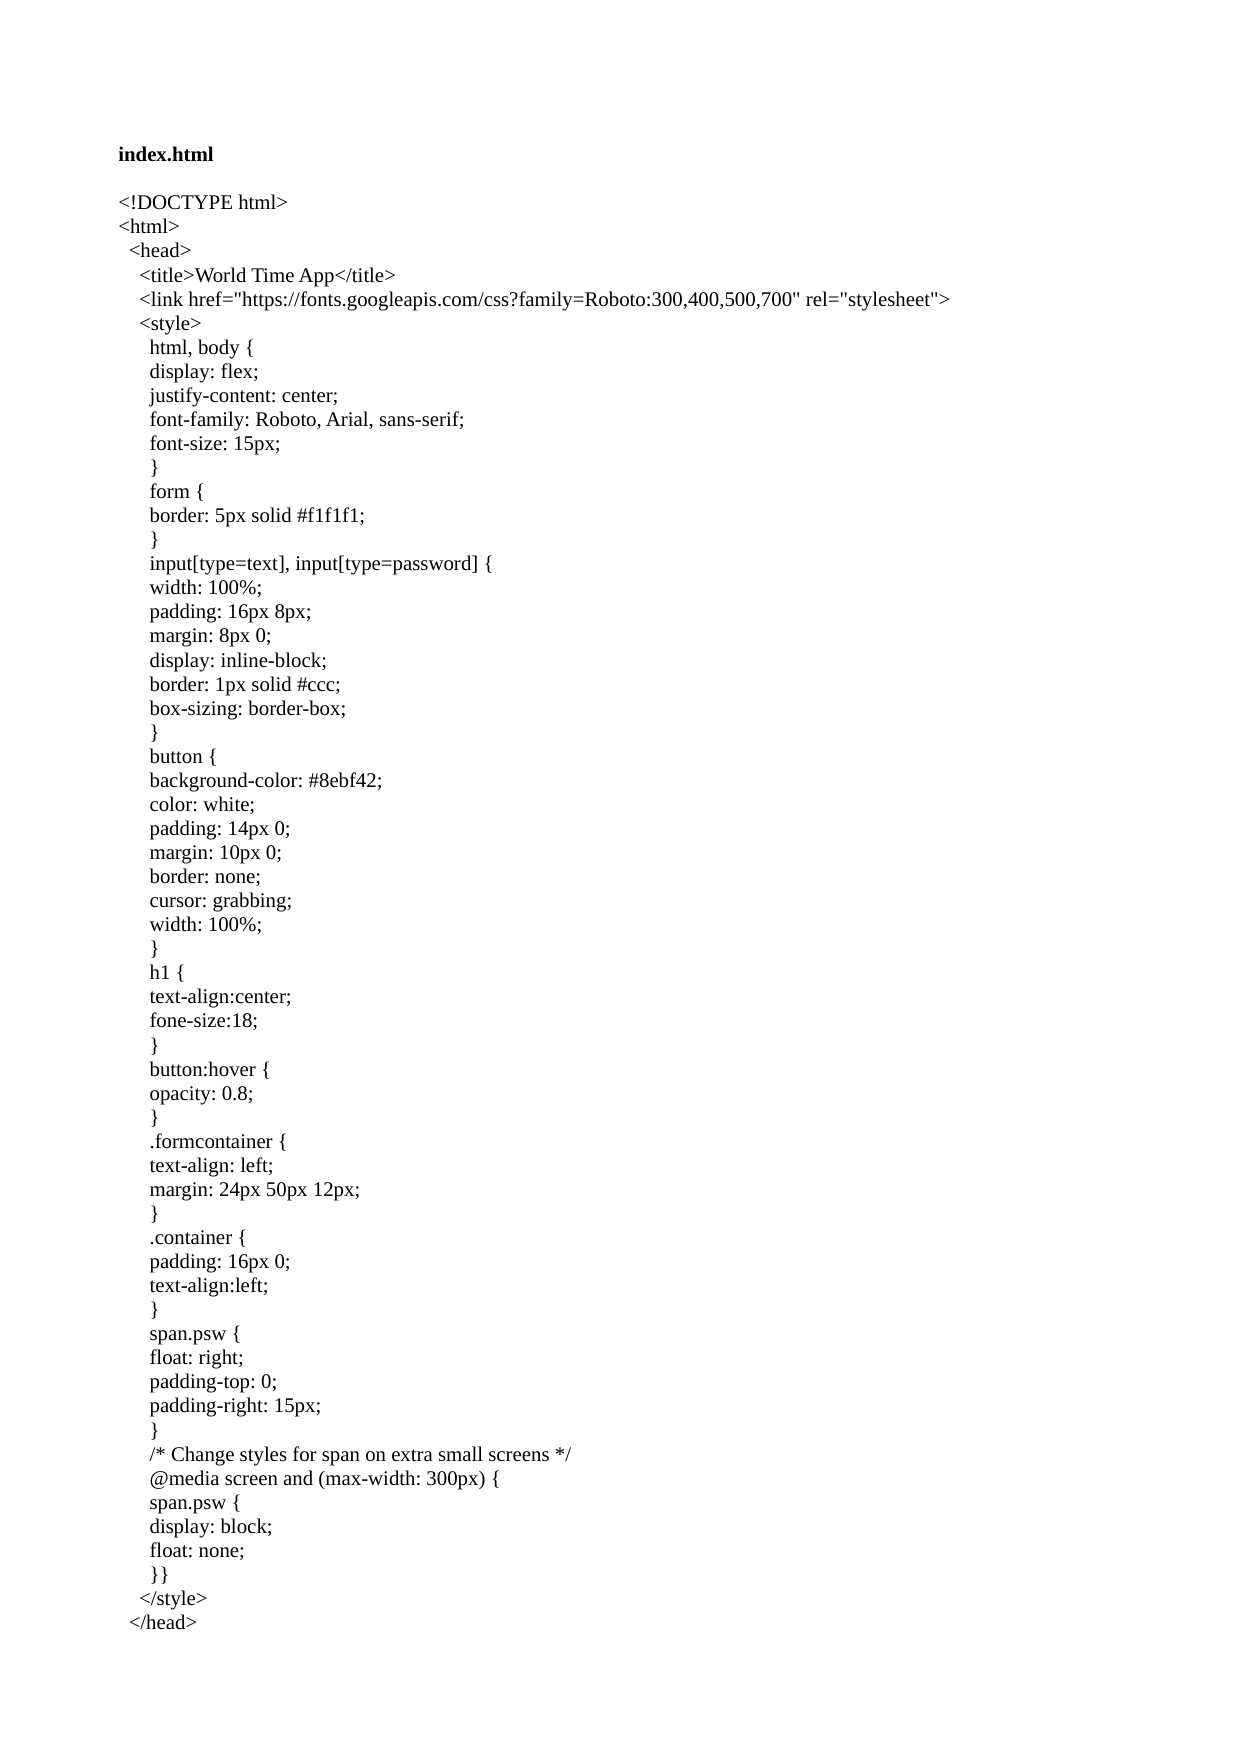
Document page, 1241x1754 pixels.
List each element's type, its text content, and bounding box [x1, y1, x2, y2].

text display: inline-block; [118, 647, 1122, 672]
text <!DOCTYPE html> [118, 190, 1122, 214]
text padding: 16px 0; [118, 1249, 1122, 1273]
text float: none; [118, 1538, 1122, 1562]
text span.psw { [118, 1321, 1122, 1345]
text /* Change styles for span on extra small screens */ [118, 1442, 1122, 1466]
text }} [118, 1562, 1122, 1586]
text .formcontainer { [118, 1129, 1122, 1153]
text @media screen and (max-width: 300px) { [118, 1466, 1122, 1490]
text border: none; [118, 864, 1122, 888]
text margin: 24px 50px 12px; [118, 1177, 1122, 1201]
text } [118, 527, 1122, 551]
text text-align:center; [118, 984, 1122, 1008]
text padding-top: 0; [118, 1369, 1122, 1393]
text color: white; [118, 792, 1122, 816]
text <title>World Time App</title> [118, 262, 1122, 287]
text display: flex; [118, 359, 1122, 383]
text } [118, 720, 1122, 744]
text float: right; [118, 1345, 1122, 1369]
text } [118, 1201, 1122, 1225]
text fone-size:18; [118, 1008, 1122, 1032]
text .container { [118, 1225, 1122, 1249]
text } [118, 1297, 1122, 1321]
text justify-content: center; [118, 383, 1122, 407]
text box-sizing: border-box; [118, 696, 1122, 720]
text cursor: grabbing; [118, 888, 1122, 912]
text width: 100%; [118, 575, 1122, 599]
text opacity: 0.8; [118, 1081, 1122, 1105]
text <html> [118, 214, 1122, 238]
text <link href="https://fonts.googleapis.com/css?family=Roboto:300,400,500,700" rel="stylesheet"> [118, 287, 1122, 311]
text font-family: Roboto, Arial, sans-serif; [118, 407, 1122, 431]
text text-align: left; [118, 1153, 1122, 1177]
text span.psw { [118, 1490, 1122, 1514]
text padding-right: 15px; [118, 1393, 1122, 1417]
text margin: 8px 0; [118, 623, 1122, 647]
text border: 5px solid #f1f1f1; [118, 503, 1122, 527]
text font-size: 15px; [118, 431, 1122, 455]
text background-color: #8ebf42; [118, 768, 1122, 792]
text text-align:left; [118, 1273, 1122, 1297]
text </head> [118, 1610, 1122, 1634]
text width: 100%; [118, 912, 1122, 936]
text button { [118, 744, 1122, 768]
text border: 1px solid #ccc; [118, 672, 1122, 696]
text <style> [118, 311, 1122, 335]
text html, body { [118, 335, 1122, 359]
text input[type=text], input[type=password] { [118, 551, 1122, 575]
text button:hover { [118, 1057, 1122, 1081]
text h1 { [118, 960, 1122, 984]
text } [118, 1417, 1122, 1442]
text } [118, 936, 1122, 960]
text padding: 16px 8px; [118, 599, 1122, 623]
text } [118, 1032, 1122, 1057]
text form { [118, 479, 1122, 503]
text margin: 10px 0; [118, 840, 1122, 864]
text index.html [118, 142, 1122, 166]
text } [118, 455, 1122, 479]
text <head> [118, 238, 1122, 262]
text display: block; [118, 1514, 1122, 1538]
text padding: 14px 0; [118, 816, 1122, 840]
text } [118, 1105, 1122, 1129]
text </style> [118, 1586, 1122, 1610]
